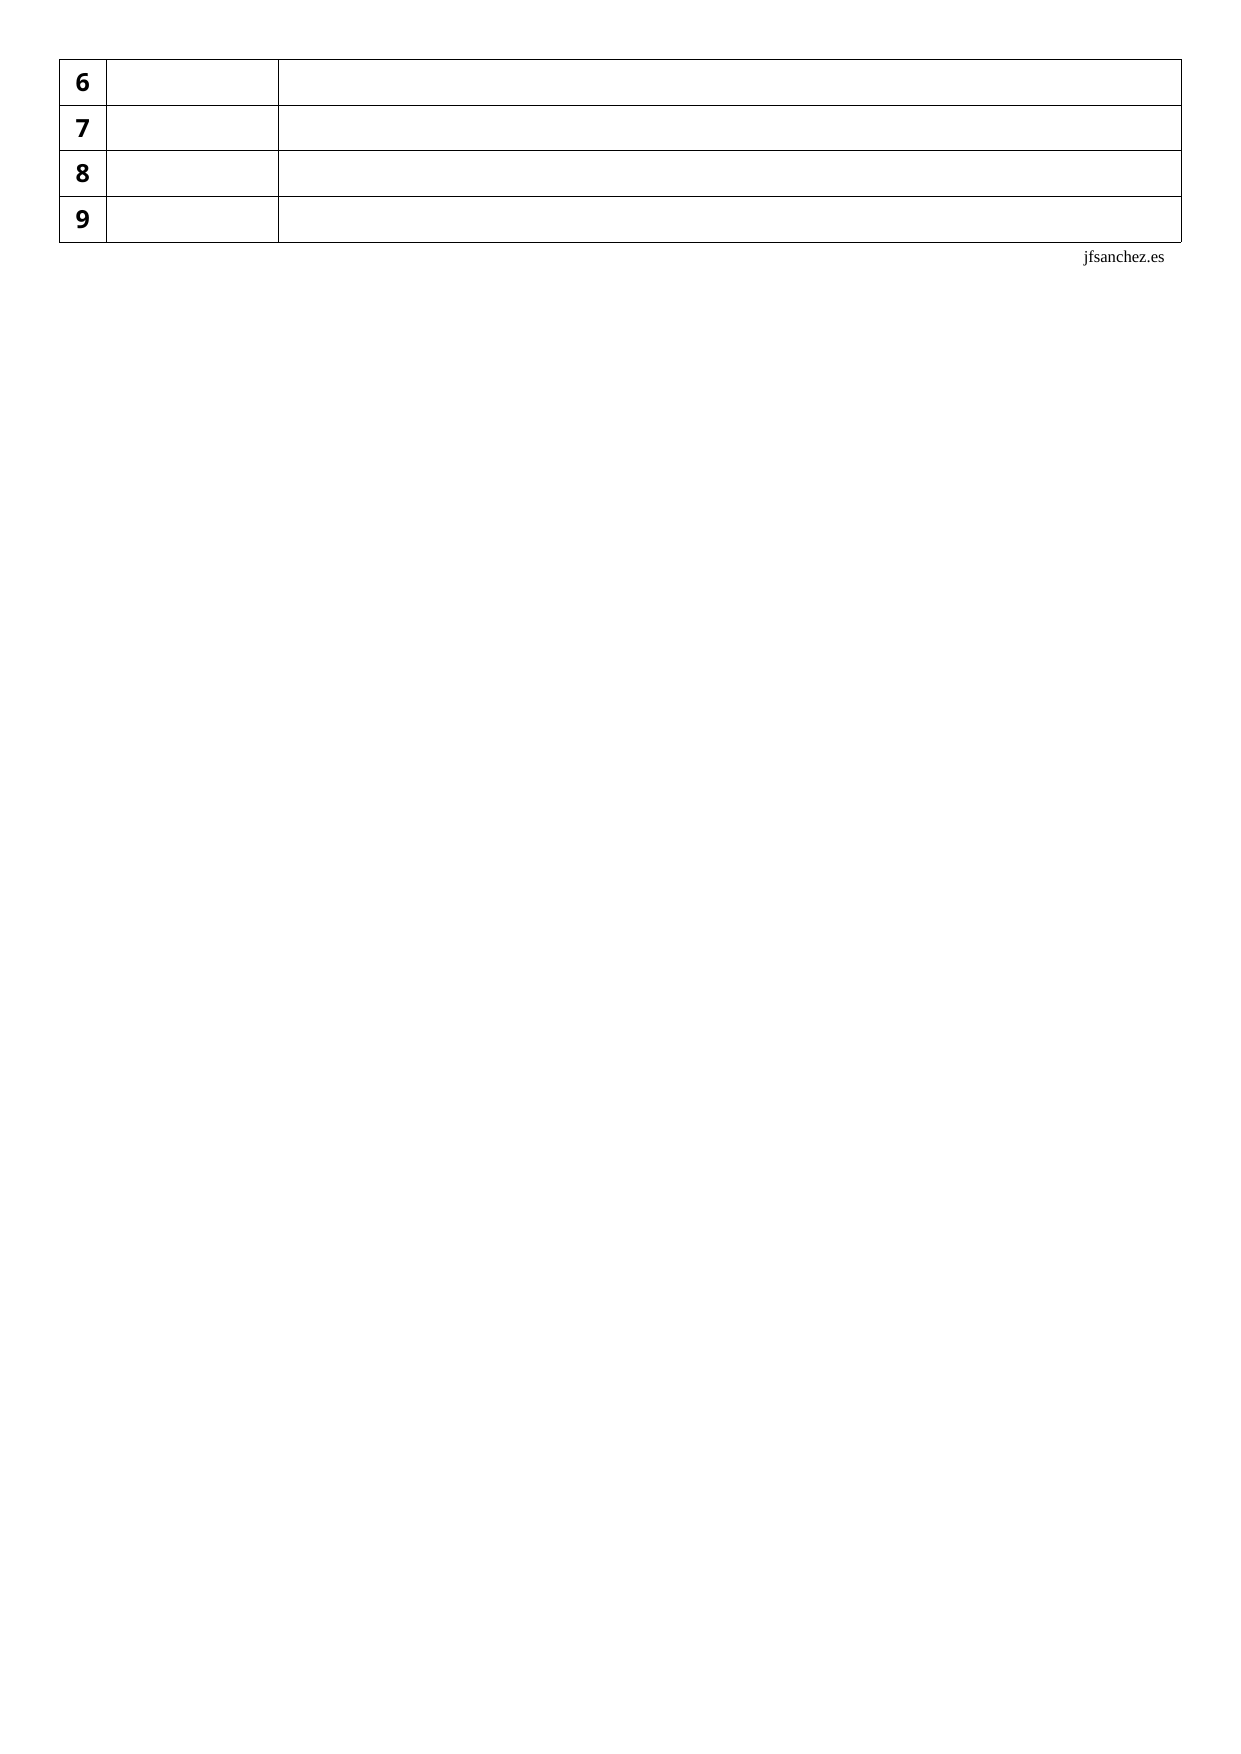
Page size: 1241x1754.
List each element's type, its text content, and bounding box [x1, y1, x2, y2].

table_cell [279, 151, 1181, 196]
table_cell [279, 197, 1181, 242]
table_cell [107, 106, 278, 150]
table_cell [107, 60, 278, 105]
table_cell [279, 60, 1181, 105]
table_cell 6 [60, 60, 106, 105]
table_cell 8 [60, 151, 106, 196]
table_cell [279, 106, 1181, 150]
table_cell 7 [60, 106, 106, 150]
table_cell [107, 151, 278, 196]
table_cell 9 [60, 197, 106, 242]
table_cell [107, 197, 278, 242]
